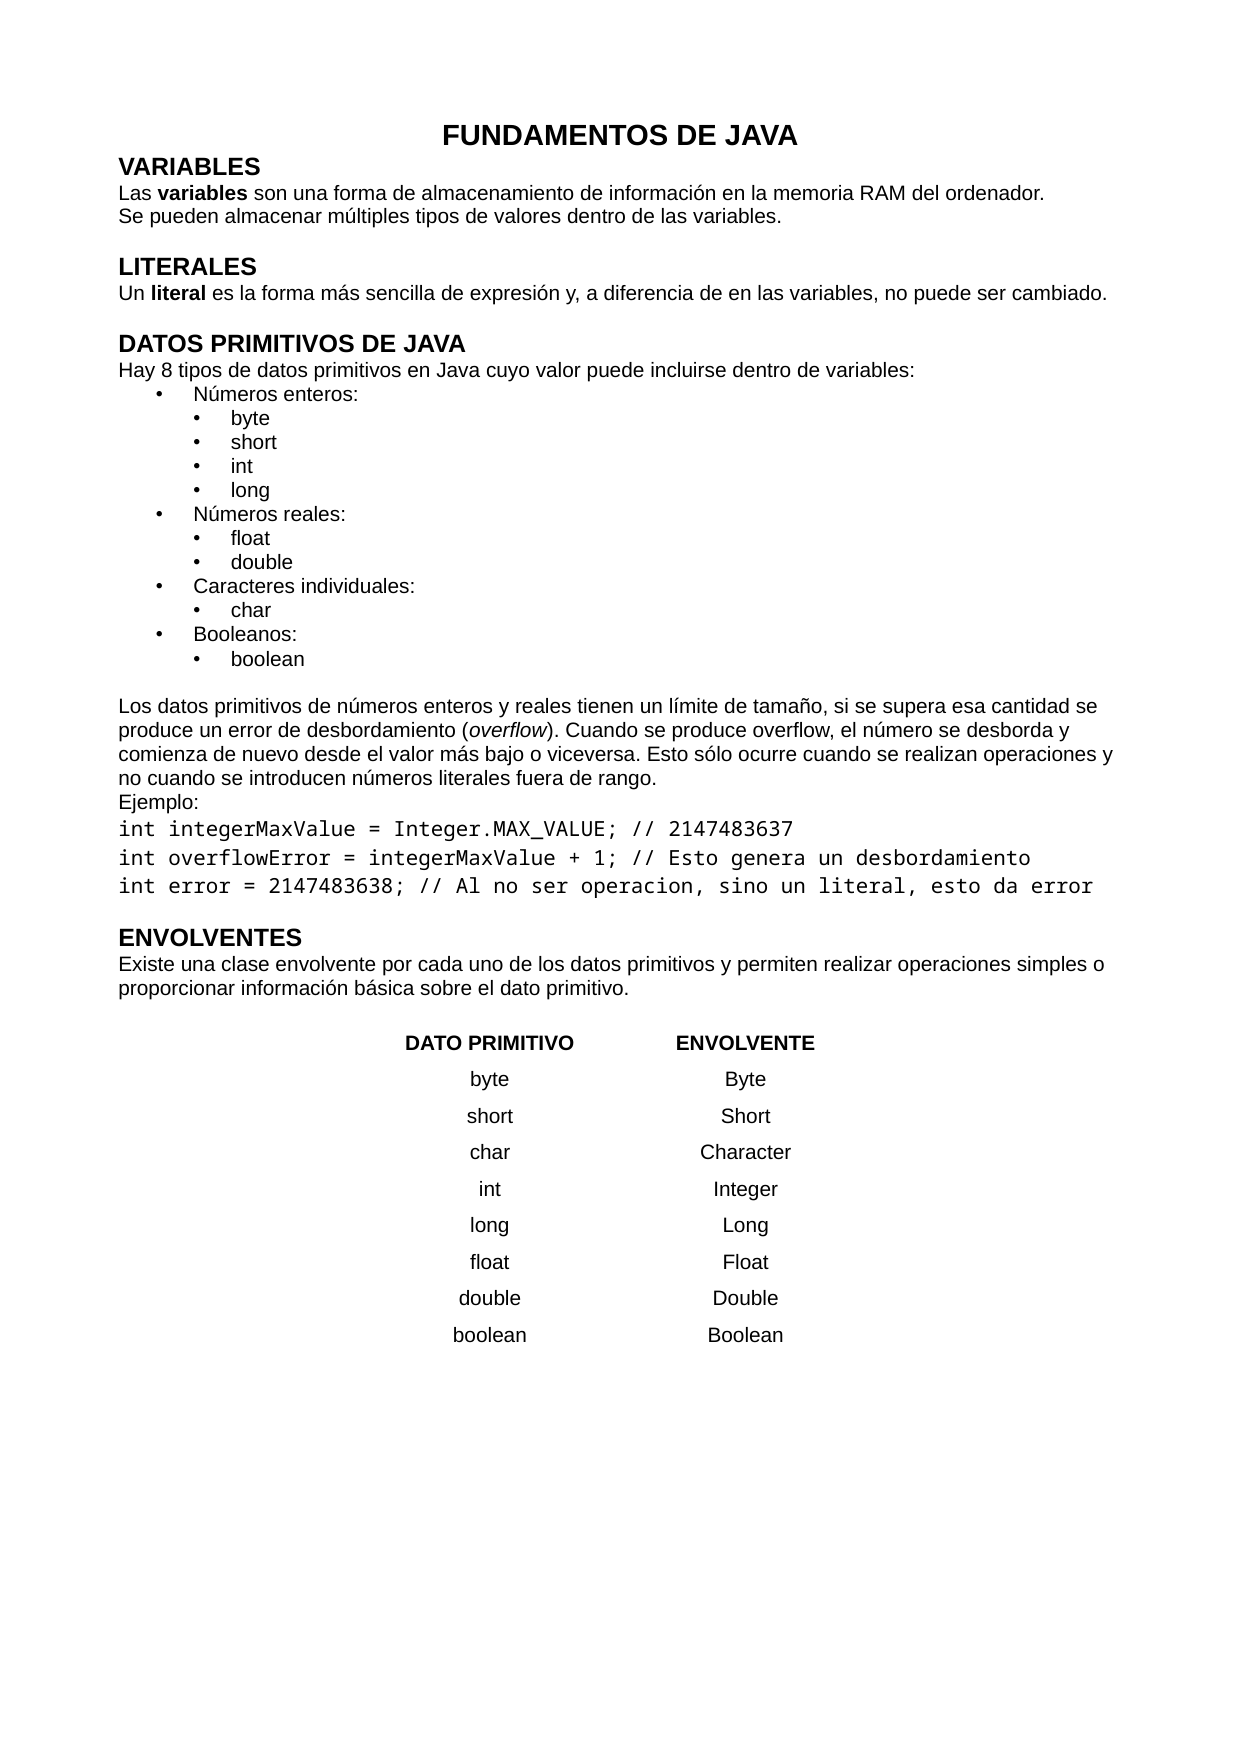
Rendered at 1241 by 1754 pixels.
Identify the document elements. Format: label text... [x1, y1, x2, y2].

text int overflowError = integerMaxValue + 1; // Esto genera un desbordamiento [118, 843, 1122, 871]
text Un literal es la forma más sencilla de expresión y, a diferencia de en las variables, no puede ser cambiado. [118, 281, 1122, 305]
table_cell Integer [621, 1171, 870, 1206]
table_header DATO PRIMITIVO [360, 1025, 619, 1061]
text ENVOLVENTES [118, 923, 1122, 952]
table_cell Character [621, 1135, 870, 1170]
text LITERALES [118, 252, 1122, 281]
text FUNDAMENTOS DE JAVA [118, 118, 1122, 152]
list double [193, 550, 1122, 574]
table_cell Long [621, 1208, 870, 1243]
list Booleanos: [156, 622, 1122, 646]
table_cell float [360, 1244, 619, 1279]
table_cell Byte [621, 1062, 870, 1097]
table_cell Short [621, 1098, 870, 1133]
text int error = 2147483638; // Al no ser operacion, sino un literal, esto da error [118, 871, 1122, 899]
table_cell boolean [360, 1317, 619, 1352]
text DATOS PRIMITIVOS DE JAVA [118, 329, 1122, 358]
list float [193, 526, 1122, 550]
list int [193, 454, 1122, 478]
text Los datos primitivos de números enteros y reales tienen un límite de tamaño, si se supera esa cantidad se produce un error de desbordamiento (overflow). Cuando se produce overflow, el número se desborda y comienza de nuevo desde el valor más bajo o viceversa. Esto sólo ocurre cuando se realizan operaciones y no cuando se introducen números literales fuera de rango. [118, 694, 1122, 790]
table_cell Float [621, 1244, 870, 1279]
table_cell short [360, 1098, 619, 1133]
list Caracteres individuales: [156, 574, 1122, 598]
text VARIABLES [118, 152, 1122, 180]
list char [193, 598, 1122, 622]
list long [193, 478, 1122, 502]
table_cell byte [360, 1062, 619, 1097]
table_cell Double [621, 1280, 870, 1316]
list Números reales: [156, 502, 1122, 526]
list byte [193, 406, 1122, 430]
table_cell long [360, 1208, 619, 1243]
table_cell double [360, 1280, 619, 1316]
text Las variables son una forma de almacenamiento de información en la memoria RAM del ordenador. [118, 180, 1122, 204]
table_header ENVOLVENTE [621, 1025, 870, 1061]
text Se pueden almacenar múltiples tipos de valores dentro de las variables. [118, 204, 1122, 228]
list short [193, 430, 1122, 454]
text Ejemplo: [118, 790, 1122, 814]
table_cell Boolean [621, 1317, 870, 1352]
table_cell char [360, 1135, 619, 1170]
table_cell int [360, 1171, 619, 1206]
text Hay 8 tipos de datos primitivos en Java cuyo valor puede incluirse dentro de variables: [118, 358, 1122, 382]
text Existe una clase envolvente por cada uno de los datos primitivos y permiten realizar operaciones simples o proporcionar información básica sobre el dato primitivo. [118, 952, 1122, 1000]
text int integerMaxValue = Integer.MAX_VALUE; // 2147483637 [118, 814, 1122, 843]
list boolean [193, 646, 1122, 670]
list Números enteros: [156, 382, 1122, 406]
